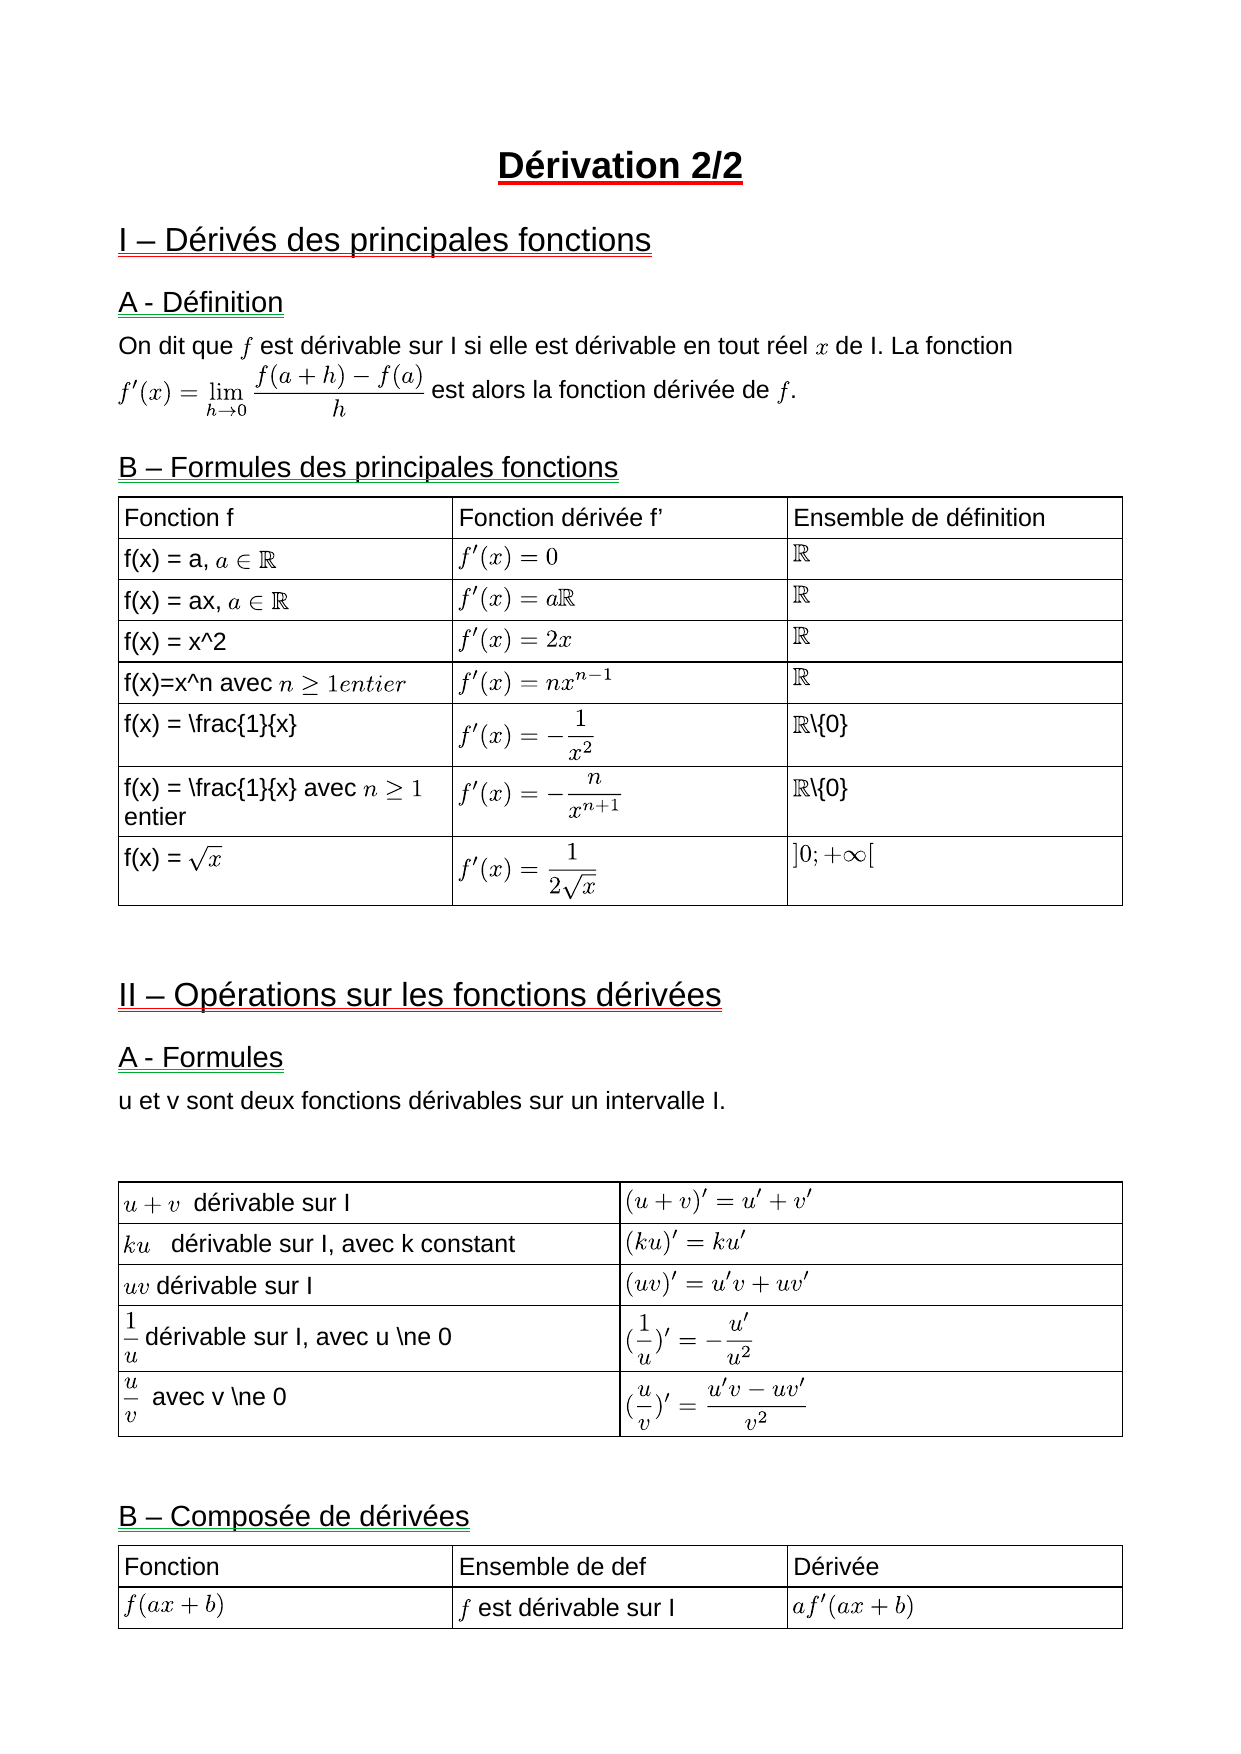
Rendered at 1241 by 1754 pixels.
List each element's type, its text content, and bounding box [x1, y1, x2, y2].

table_cell [788, 837, 1122, 905]
table_header [621, 1183, 1122, 1223]
table_cell est dérivable sur I [453, 1588, 787, 1628]
table_cell [453, 704, 787, 766]
table_cell f(x) = \frac{1}{x} [119, 704, 452, 766]
subtitle A - Définition [118, 285, 1122, 319]
table_header Ensemble de def [453, 1546, 787, 1586]
text u et v sont deux fonctions dérivables sur un intervalle I. [118, 1086, 1122, 1115]
table_cell [453, 767, 787, 836]
table_cell [453, 837, 787, 905]
table_cell avec v \ne 0 [119, 1372, 619, 1436]
table_cell \{0} [788, 704, 1122, 766]
table_cell [119, 1588, 452, 1628]
table_cell dérivable sur I, avec k constant [119, 1224, 619, 1264]
table_cell f(x) = a, [119, 539, 452, 579]
subtitle A - Formules [118, 1040, 1122, 1074]
table_cell f(x)=x^n avec [119, 663, 452, 703]
table_header Dérivée [788, 1546, 1122, 1586]
table_cell [453, 539, 787, 579]
table_cell dérivable sur I, avec u \ne 0 [119, 1306, 619, 1371]
table_cell [788, 663, 1122, 703]
table_cell f(x) = ax, [119, 580, 452, 620]
table_cell [621, 1372, 1122, 1436]
subtitle II – Opérations sur les fonctions dérivées [118, 974, 1122, 1013]
subtitle I – Dérivés des principales fonctions [118, 219, 1122, 258]
table_cell [453, 663, 787, 703]
subtitle B – Formules des principales fonctions [118, 450, 1122, 484]
subtitle Dérivation 2/2 [118, 143, 1122, 186]
text On dit que est dérivable sur I si elle est dérivable en tout réel de I. La fonction est alors la fonction dérivée de . [118, 331, 1122, 417]
table_header Fonction dérivée f’ [453, 498, 787, 538]
table_cell dérivable sur I [119, 1265, 619, 1305]
table_header Ensemble de définition [788, 498, 1122, 538]
table_cell f(x) = [119, 837, 452, 905]
table_cell [621, 1224, 1122, 1264]
table_cell [788, 621, 1122, 661]
table_cell [621, 1306, 1122, 1371]
table_cell [788, 1588, 1122, 1628]
table_cell [621, 1265, 1122, 1305]
table_cell [453, 621, 787, 661]
subtitle B – Composée de dérivées [118, 1499, 1122, 1533]
table_cell f(x) = x^2 [119, 621, 452, 661]
table_cell [788, 539, 1122, 579]
table_header Fonction [119, 1546, 452, 1586]
table_cell [788, 580, 1122, 620]
table_cell [453, 580, 787, 620]
table_header Fonction f [119, 498, 452, 538]
table_cell \{0} [788, 767, 1122, 836]
table_cell f(x) = \frac{1}{x} avec entier [119, 767, 452, 836]
table_header dérivable sur I [119, 1183, 619, 1223]
